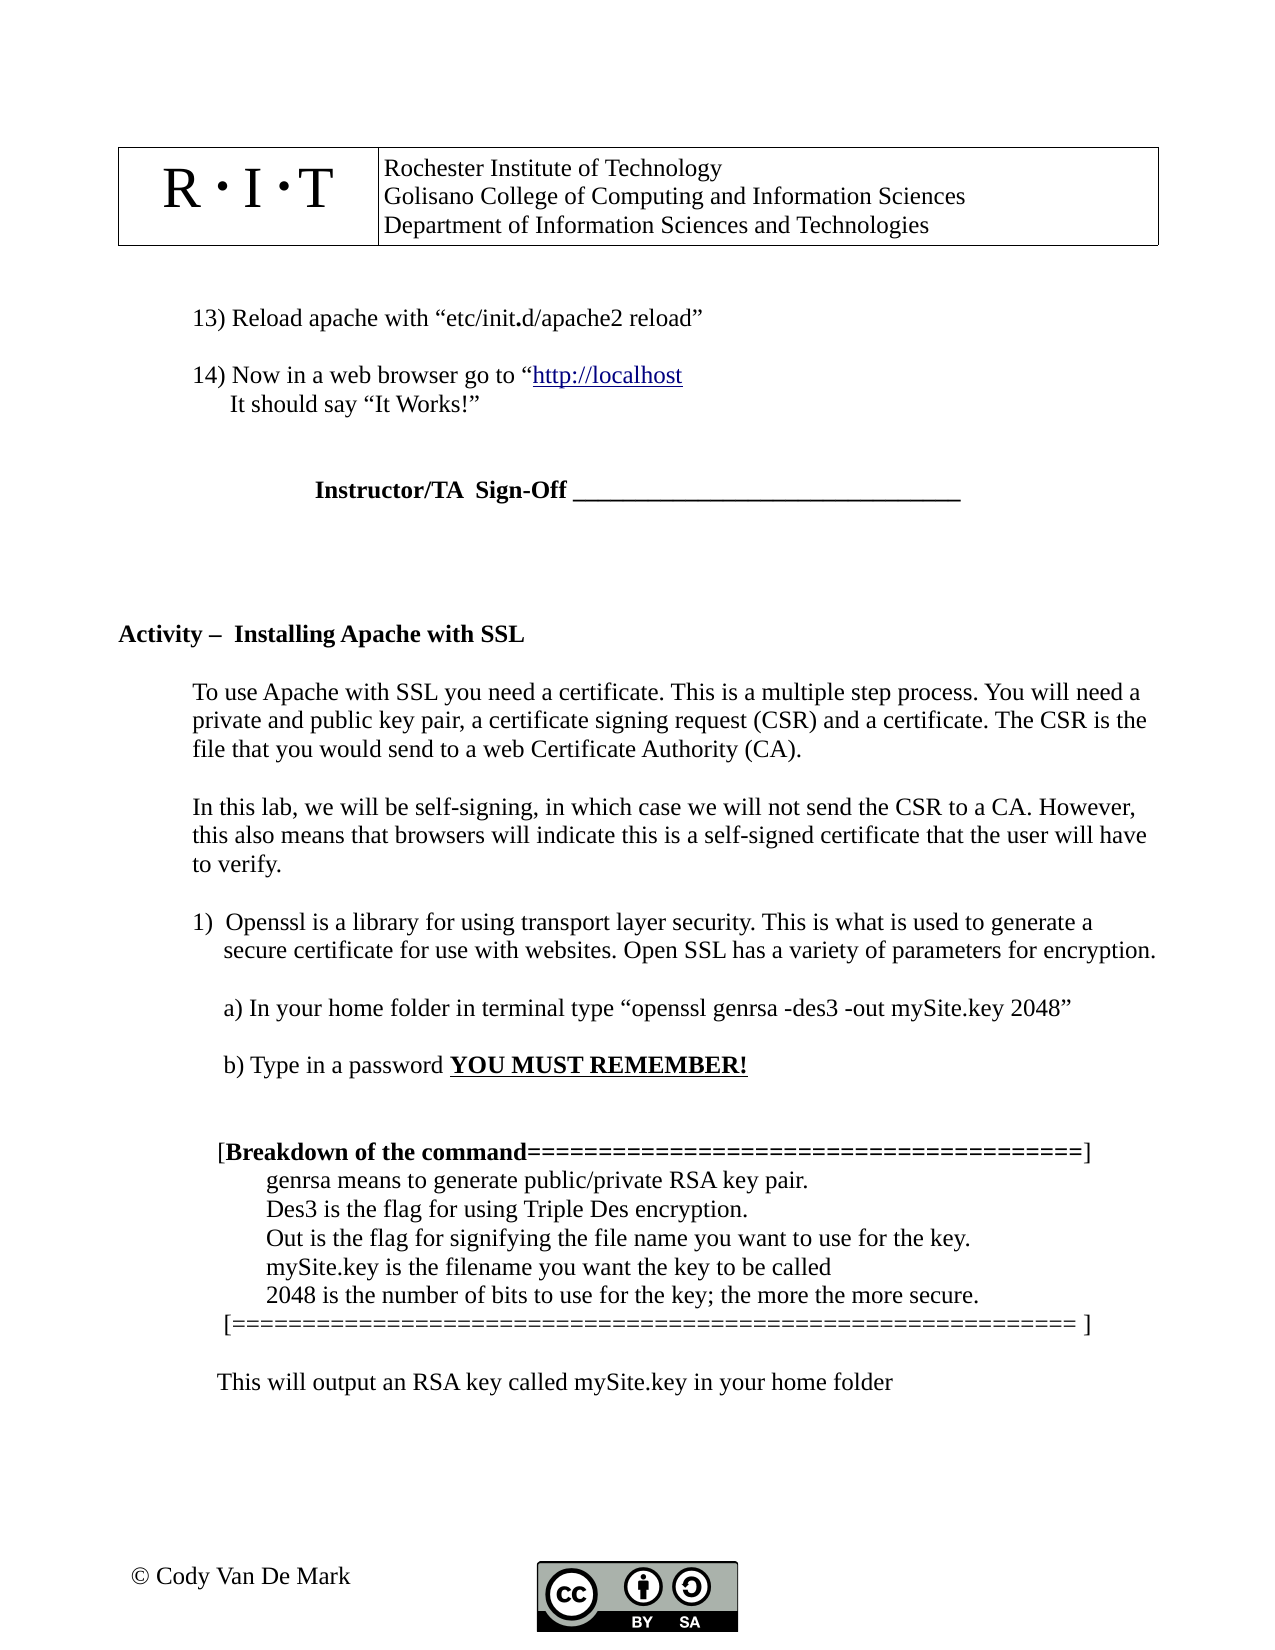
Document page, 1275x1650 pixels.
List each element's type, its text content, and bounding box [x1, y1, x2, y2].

text 13) Reload apache with “etc/init.d/apache2 reload” [118, 303, 1157, 361]
text [118, 1482, 1157, 1511]
text [Breakdown of the command=======================================] genrsa means to generate public/private RSA key pair. Des3 is the flag for using Triple Des encryption. Out is the flag for signifying the file name you want to use for the key. [118, 1137, 1157, 1252]
text Instructor/TA Sign-Off _______________________________ [118, 418, 1157, 504]
text 14) Now in a web browser go to “http://localhost It should say “It Works!” [118, 361, 1157, 418]
picture [536, 1561, 739, 1632]
text 2048 is the number of bits to use for the key; the more the more secure. [============================================================ ] This will output an RSA key called mySite.key in your home folder [118, 1281, 1157, 1424]
text mySite.key is the filename you want the key to be called [118, 1252, 1157, 1281]
text Activity – Installing Apache with SSL To use Apache with SSL you need a certificate. This is a multiple step process. You will need a private and public key pair, a certificate signing request (CSR) and a certificate. The CSR is the file that you would send to a web Certificate Authority (CA). In this lab, we will be self-signing, in which case we will not send the CSR to a CA. However, this also means that browsers will indicate this is a self-signed certificate that the user will have to verify. 1) Openssl is a library for using transport layer security. This is what is used to generate a secure certificate for use with websites. Open SSL has a variety of parameters for encryption. a) In your home folder in terminal type “openssl genrsa -des3 -out mySite.key 2048” b) Type in a password YOU MUST REMEMBER! [118, 619, 1157, 1137]
